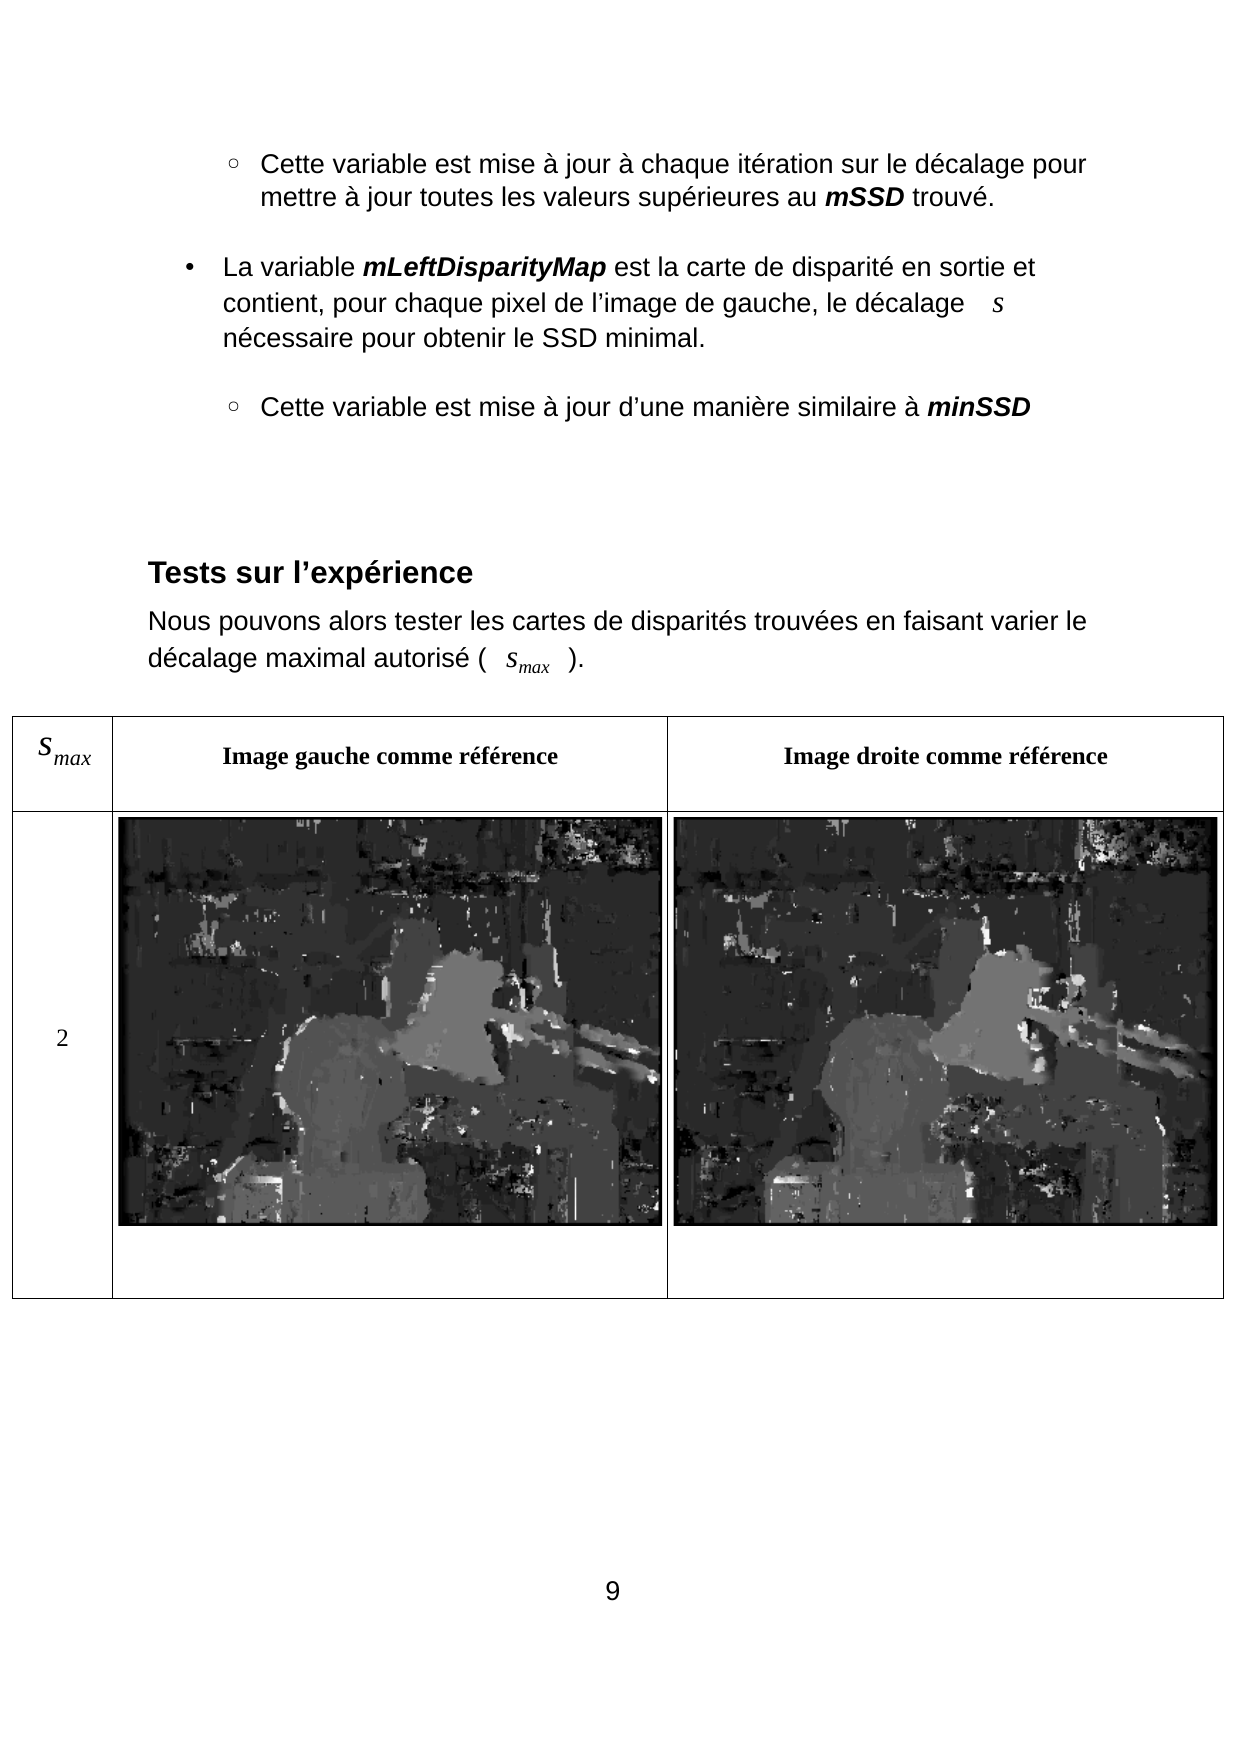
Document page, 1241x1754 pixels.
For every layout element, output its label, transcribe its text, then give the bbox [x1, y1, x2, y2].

table_header Image droite comme référence [668, 717, 1223, 811]
list La variable mLeftDisparityMap est la carte de disparité en sortie et contient, pour chaque pixel de l’image de gauche, le décalage nécessaire pour obtenir le SSD minimal. [185, 251, 1093, 353]
list Cette variable est mise à jour à chaque itération sur le décalage pour mettre à jour toutes les valeurs supérieures au mSSD trouvé. [223, 148, 1093, 213]
table_cell [113, 812, 667, 1298]
table_header Image gauche comme référence [113, 717, 667, 811]
picture [673, 817, 1218, 1226]
table_header [13, 717, 112, 811]
picture [118, 817, 663, 1226]
table_cell [668, 812, 1223, 1298]
text Tests sur l’expérience [148, 554, 1093, 590]
list Cette variable est mise à jour d’une manière similaire à minSSD [223, 391, 1093, 422]
text Nous pouvons alors tester les cartes de disparités trouvées en faisant varier le décalage maximal autorisé (). [148, 605, 1093, 678]
table_cell 2 [13, 812, 112, 1298]
